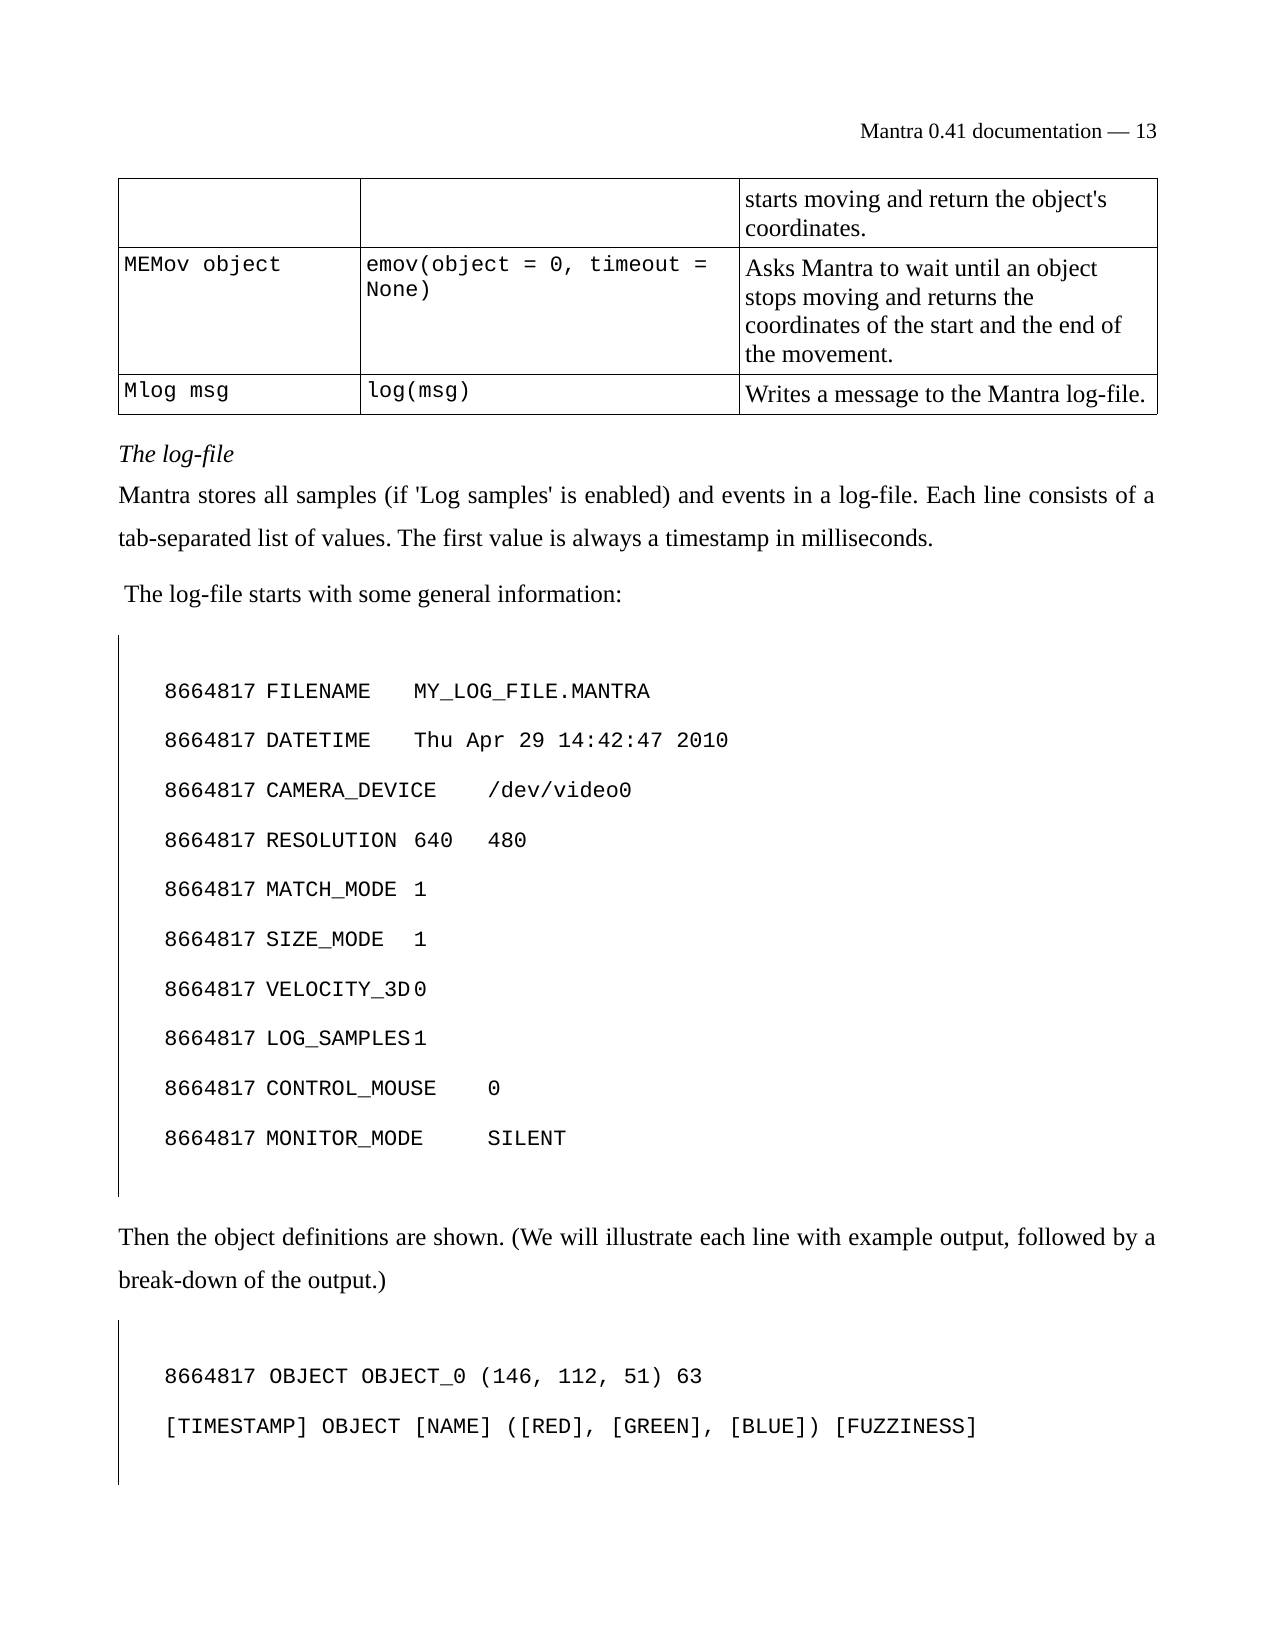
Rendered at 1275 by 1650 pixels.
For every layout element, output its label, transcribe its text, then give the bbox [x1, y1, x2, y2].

text Then the object definitions are shown. (We will illustrate each line with example output, followed by a break-down of the output.) [118, 1222, 1157, 1293]
text 8664817 RESOLUTION 640 480 [119, 784, 1157, 833]
table_cell emov(object = 0, timeout = None) [361, 248, 739, 374]
table_cell MEMov object [119, 248, 360, 374]
text 8664817 CAMERA_DEVICE /dev/video0 [119, 734, 1157, 784]
text 8664817 DATETIME Thu Apr 29 14:42:47 2010 [119, 684, 1157, 734]
table_cell Asks Mantra to wait until an object stops moving and returns the coordinates of the start and the end of the movement. [740, 248, 1157, 374]
text 8664817 MONITOR_MODE SILENT [119, 1082, 1157, 1197]
table_cell Mlog msg [119, 375, 360, 414]
text 8664817 LOG_SAMPLES 1 [119, 983, 1157, 1032]
subtitle The log-file [118, 439, 1157, 468]
text 8664817 CONTROL_MOUSE 0 [119, 1032, 1157, 1082]
text 8664817 MATCH_MODE 1 [119, 833, 1157, 883]
table_cell log(msg) [361, 375, 739, 414]
text Mantra stores all samples (if 'Log samples' is enabled) and events in a log-file. Each line consists of a tab-separated list of values. The first value is always a timestamp in milliseconds. [118, 480, 1157, 552]
text 8664817 FILENAME MY_LOG_FILE.MANTRA [119, 635, 1157, 684]
text [TIMESTAMP] OBJECT [NAME] ([RED], [GREEN], [BLUE]) [FUZZINESS] [119, 1370, 1157, 1485]
text The log-file starts with some general information: [118, 579, 1157, 608]
text 8664817 VELOCITY_3D 0 [119, 933, 1157, 983]
text 8664817 SIZE_MODE 1 [119, 883, 1157, 933]
table_cell Writes a message to the Mantra log-file. [740, 375, 1157, 414]
table_cell [361, 179, 739, 247]
text 8664817 OBJECT OBJECT_0 (146, 112, 51) 63 [119, 1320, 1157, 1370]
table_cell [119, 179, 360, 247]
table_cell starts moving and return the object's coordinates. [740, 179, 1157, 247]
